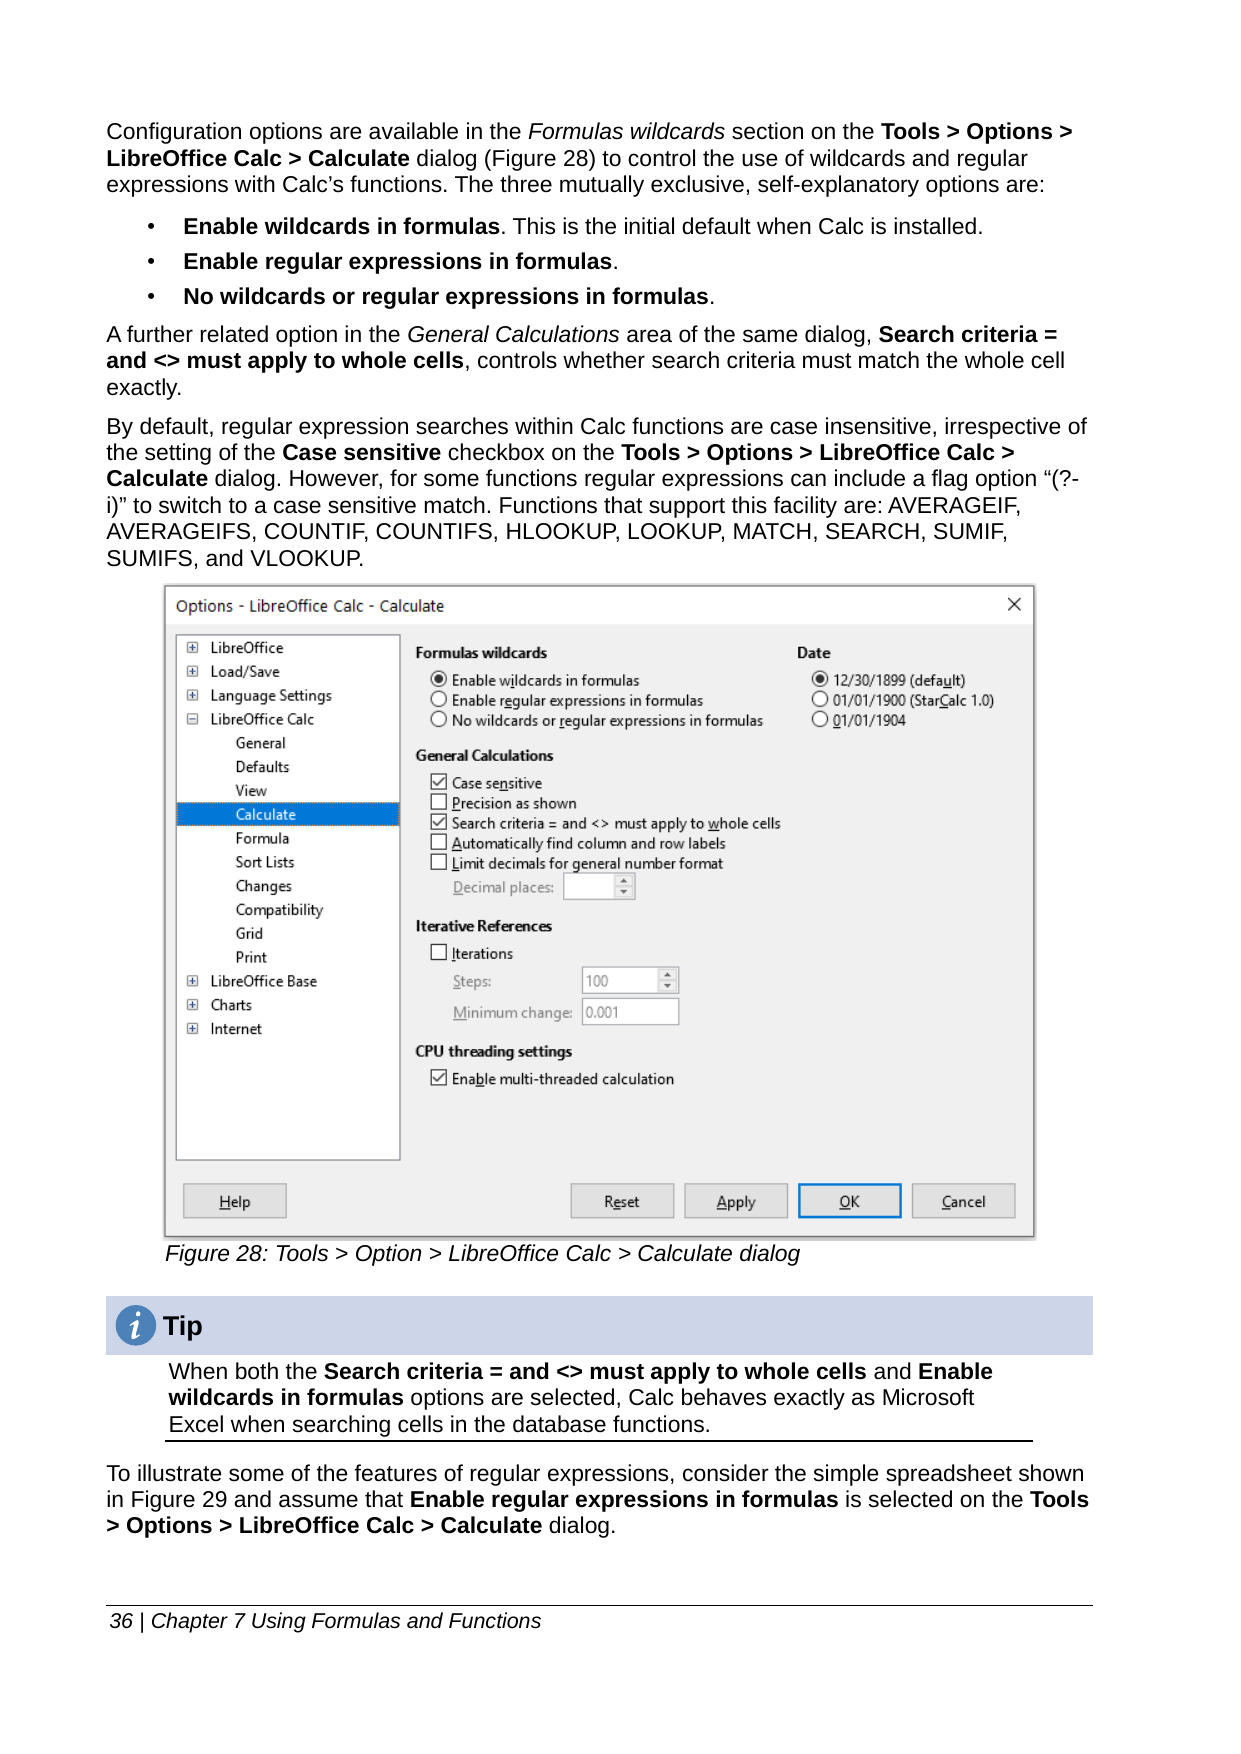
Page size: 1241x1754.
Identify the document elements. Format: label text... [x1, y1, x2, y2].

text Configuration options are available in the Formulas wildcards section on the Tools > Options > LibreOffice Calc > Calculate dialog (Figure 28) to control the use of wildcards and regular expressions with Calc’s functions. The three mutually exclusive, self-explanatory options are: [106, 118, 1093, 197]
picture [162, 583, 1037, 1241]
text To illustrate some of the features of regular expressions, consider the simple spreadsheet shown in Figure 29 and assume that Enable regular expressions in formulas is selected on the Tools > Options > LibreOffice Calc > Calculate dialog. [106, 1460, 1093, 1539]
text A further related option in the General Calculations area of the same dialog, Search criteria = and <> must apply to whole cells, controls whether search criteria must match the whole cell exactly. [106, 321, 1093, 400]
text By default, regular expression searches within Calc functions are case insensitive, irrespective of the setting of the Case sensitive checkbox on the Tools > Options > LibreOffice Calc > Calculate dialog. However, for some functions regular expressions can include a flag option “(?-i)” to switch to a case sensitive match. Functions that support this facility are: AVERAGEIF, AVERAGEIFS, COUNTIF, COUNTIFS, HLOOKUP, LOOKUP, MATCH, SEARCH, SUMIF, SUMIFS, and VLOOKUP. [106, 413, 1093, 571]
text When both the Search criteria = and <> must apply to whole cells and Enable wildcards in formulas options are selected, Calc behaves exactly as Microsoft Excel when searching cells in the database functions. [165, 1355, 1033, 1440]
list No wildcards or regular expressions in formulas. [144, 280, 1093, 312]
text Figure 28: Tools > Option > LibreOffice Calc > Calculate dialog [165, 1241, 1034, 1267]
list Enable wildcards in formulas. This is the initial default when Calc is installed. [144, 210, 1093, 239]
subtitle Tip [106, 1296, 1093, 1355]
list Enable regular expressions in formulas. [144, 245, 1093, 274]
